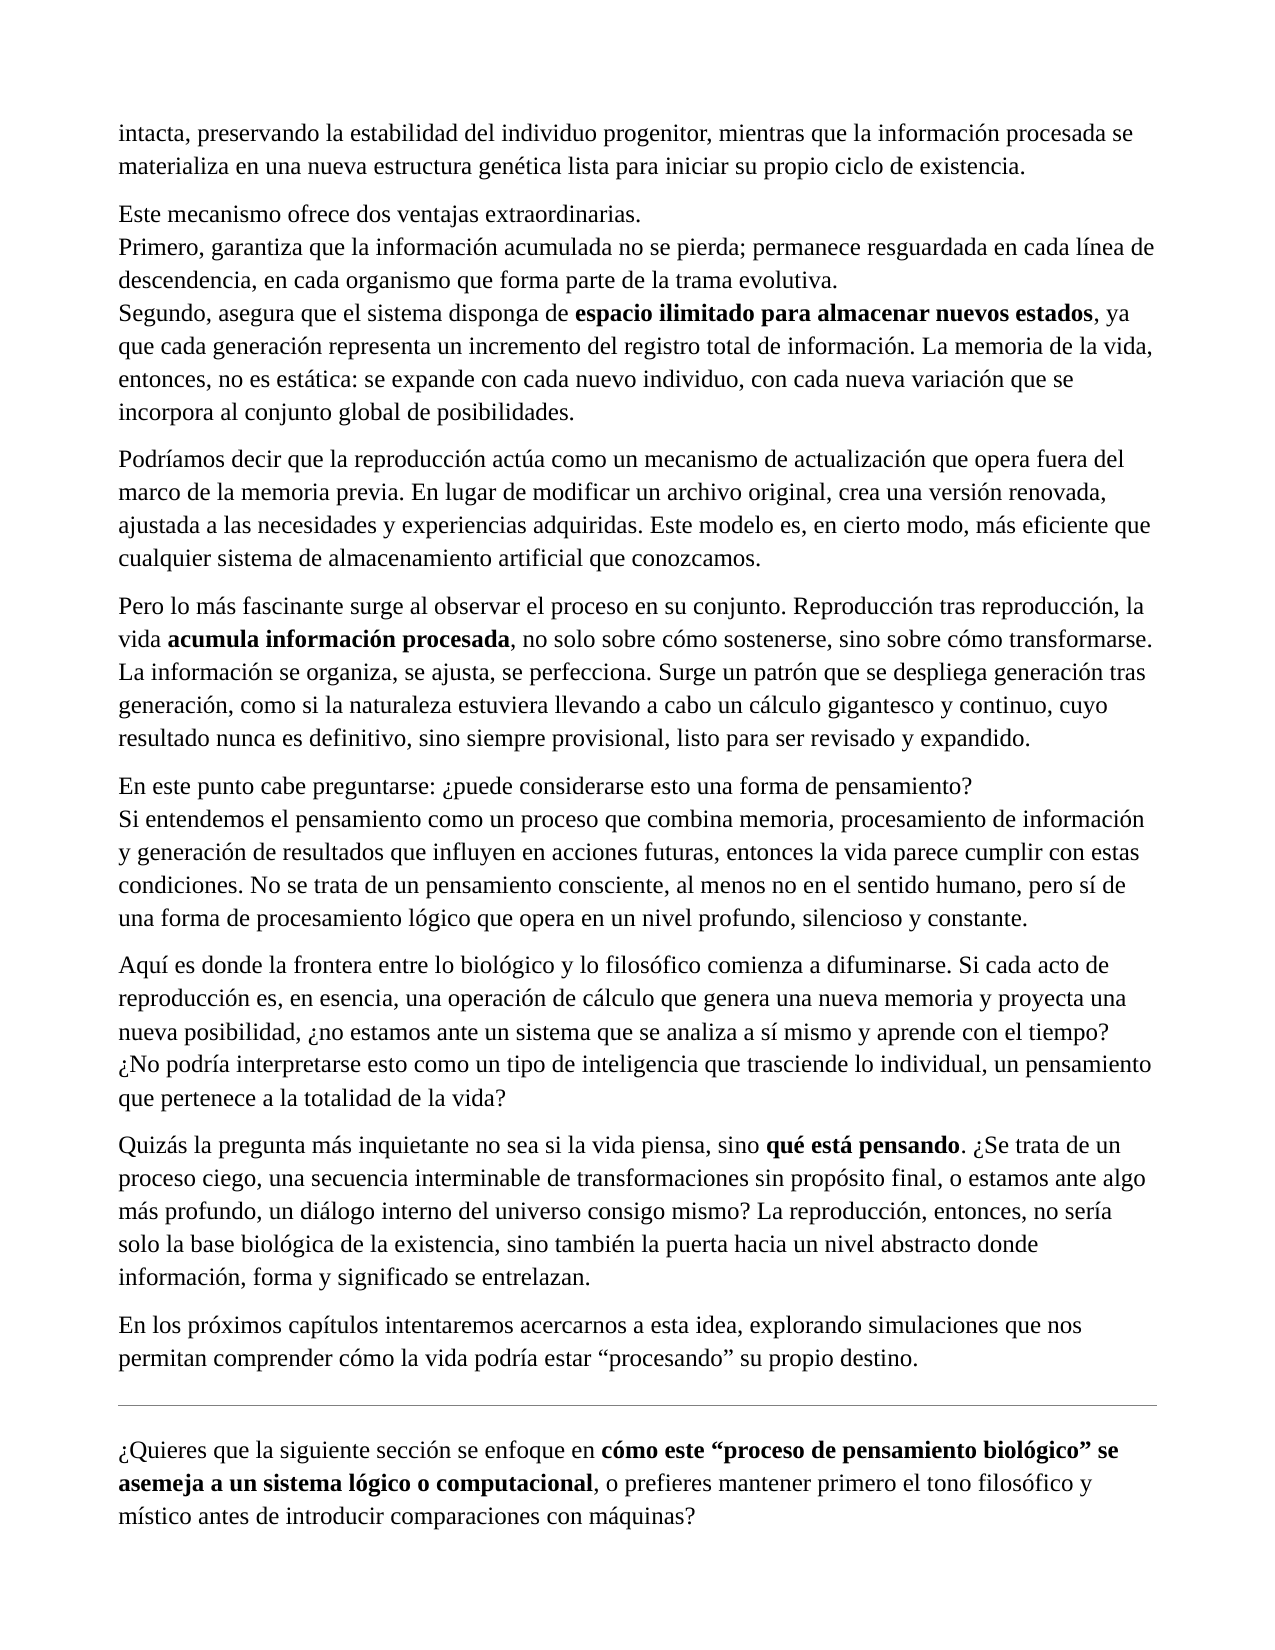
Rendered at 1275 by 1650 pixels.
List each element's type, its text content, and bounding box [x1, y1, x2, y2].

text Quizás la pregunta más inquietante no sea si la vida piensa, sino qué está pensando. ¿Se trata de un proceso ciego, una secuencia interminable de transformaciones sin propósito final, o estamos ante algo más profundo, un diálogo interno del universo consigo mismo? La reproducción, entonces, no sería solo la base biológica de la existencia, sino también la puerta hacia un nivel abstracto donde información, forma y significado se entrelazan. [118, 1130, 1157, 1291]
text Pero lo más fascinante surge al observar el proceso en su conjunto. Reproducción tras reproducción, la vida acumula información procesada, no solo sobre cómo sostenerse, sino sobre cómo transformarse. La información se organiza, se ajusta, se perfecciona. Surge un patrón que se despliega generación tras generación, como si la naturaleza estuviera llevando a cabo un cálculo gigantesco y continuo, cuyo resultado nunca es definitivo, sino siempre provisional, listo para ser revisado y expandido. [118, 591, 1157, 752]
text En este punto cabe preguntarse: ¿puede considerarse esto una forma de pensamiento? Si entendemos el pensamiento como un proceso que combina memoria, procesamiento de información y generación de resultados que influyen en acciones futuras, entonces la vida parece cumplir con estas condiciones. No se trata de un pensamiento consciente, al menos no en el sentido humano, pero sí de una forma de procesamiento lógico que opera en un nivel profundo, silencioso y constante. [118, 771, 1157, 932]
text En los próximos capítulos intentaremos acercarnos a esta idea, explorando simulaciones que nos permitan comprender cómo la vida podría estar “procesando” su propio destino. [118, 1310, 1157, 1372]
text Podríamos decir que la reproducción actúa como un mecanismo de actualización que opera fuera del marco de la memoria previa. En lugar de modificar un archivo original, crea una versión renovada, ajustada a las necesidades y experiencias adquiridas. Este modelo es, en cierto modo, más eficiente que cualquier sistema de almacenamiento artificial que conozcamos. [118, 444, 1157, 572]
text ¿Quieres que la siguiente sección se enfoque en cómo este “proceso de pensamiento biológico” se asemeja a un sistema lógico o computacional, o prefieres mantener primero el tono filosófico y místico antes de introducir comparaciones con máquinas? [118, 1435, 1157, 1529]
text Este mecanismo ofrece dos ventajas extraordinarias. Primero, garantiza que la información acumulada no se pierda; permanece resguardada en cada línea de descendencia, en cada organismo que forma parte de la trama evolutiva. Segundo, asegura que el sistema disponga de espacio ilimitado para almacenar nuevos estados, ya que cada generación representa un incremento del registro total de información. La memoria de la vida, entonces, no es estática: se expande con cada nuevo individuo, con cada nueva variación que se incorpora al conjunto global de posibilidades. [118, 199, 1157, 426]
text Aquí es donde la frontera entre lo biológico y lo filosófico comienza a difuminarse. Si cada acto de reproducción es, en esencia, una operación de cálculo que genera una nueva memoria y proyecta una nueva posibilidad, ¿no estamos ante un sistema que se analiza a sí mismo y aprende con el tiempo? ¿No podría interpretarse esto como un tipo de inteligencia que trasciende lo individual, un pensamiento que pertenece a la totalidad de la vida? [118, 951, 1157, 1111]
text intacta, preservando la estabilidad del individuo progenitor, mientras que la información procesada se materializa en una nueva estructura genética lista para iniciar su propio ciclo de existencia. [118, 118, 1157, 180]
